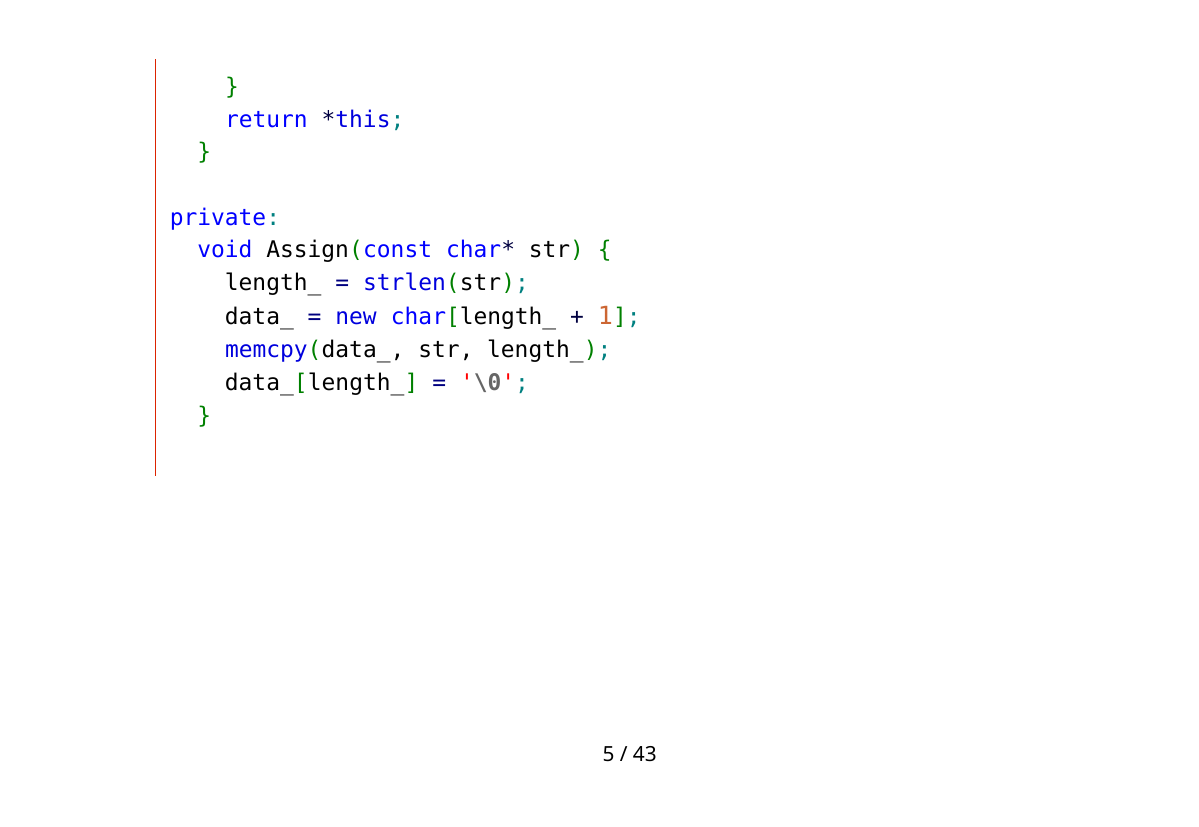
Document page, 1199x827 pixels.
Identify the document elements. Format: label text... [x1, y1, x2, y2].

text } [156, 387, 1140, 428]
text void Assign(const char* str) { [156, 222, 1140, 254]
text return *this; [156, 91, 1140, 124]
text private: [156, 189, 1140, 222]
text data_ = new char[length_ + 1]; [156, 287, 1140, 322]
text memcpy(data_, str, length_); [156, 322, 1140, 354]
text length_ = strlen(str); [156, 254, 1140, 287]
text } [154, 58, 1140, 91]
text } [156, 124, 1140, 165]
text data_[length_] = '\0'; [156, 354, 1140, 387]
